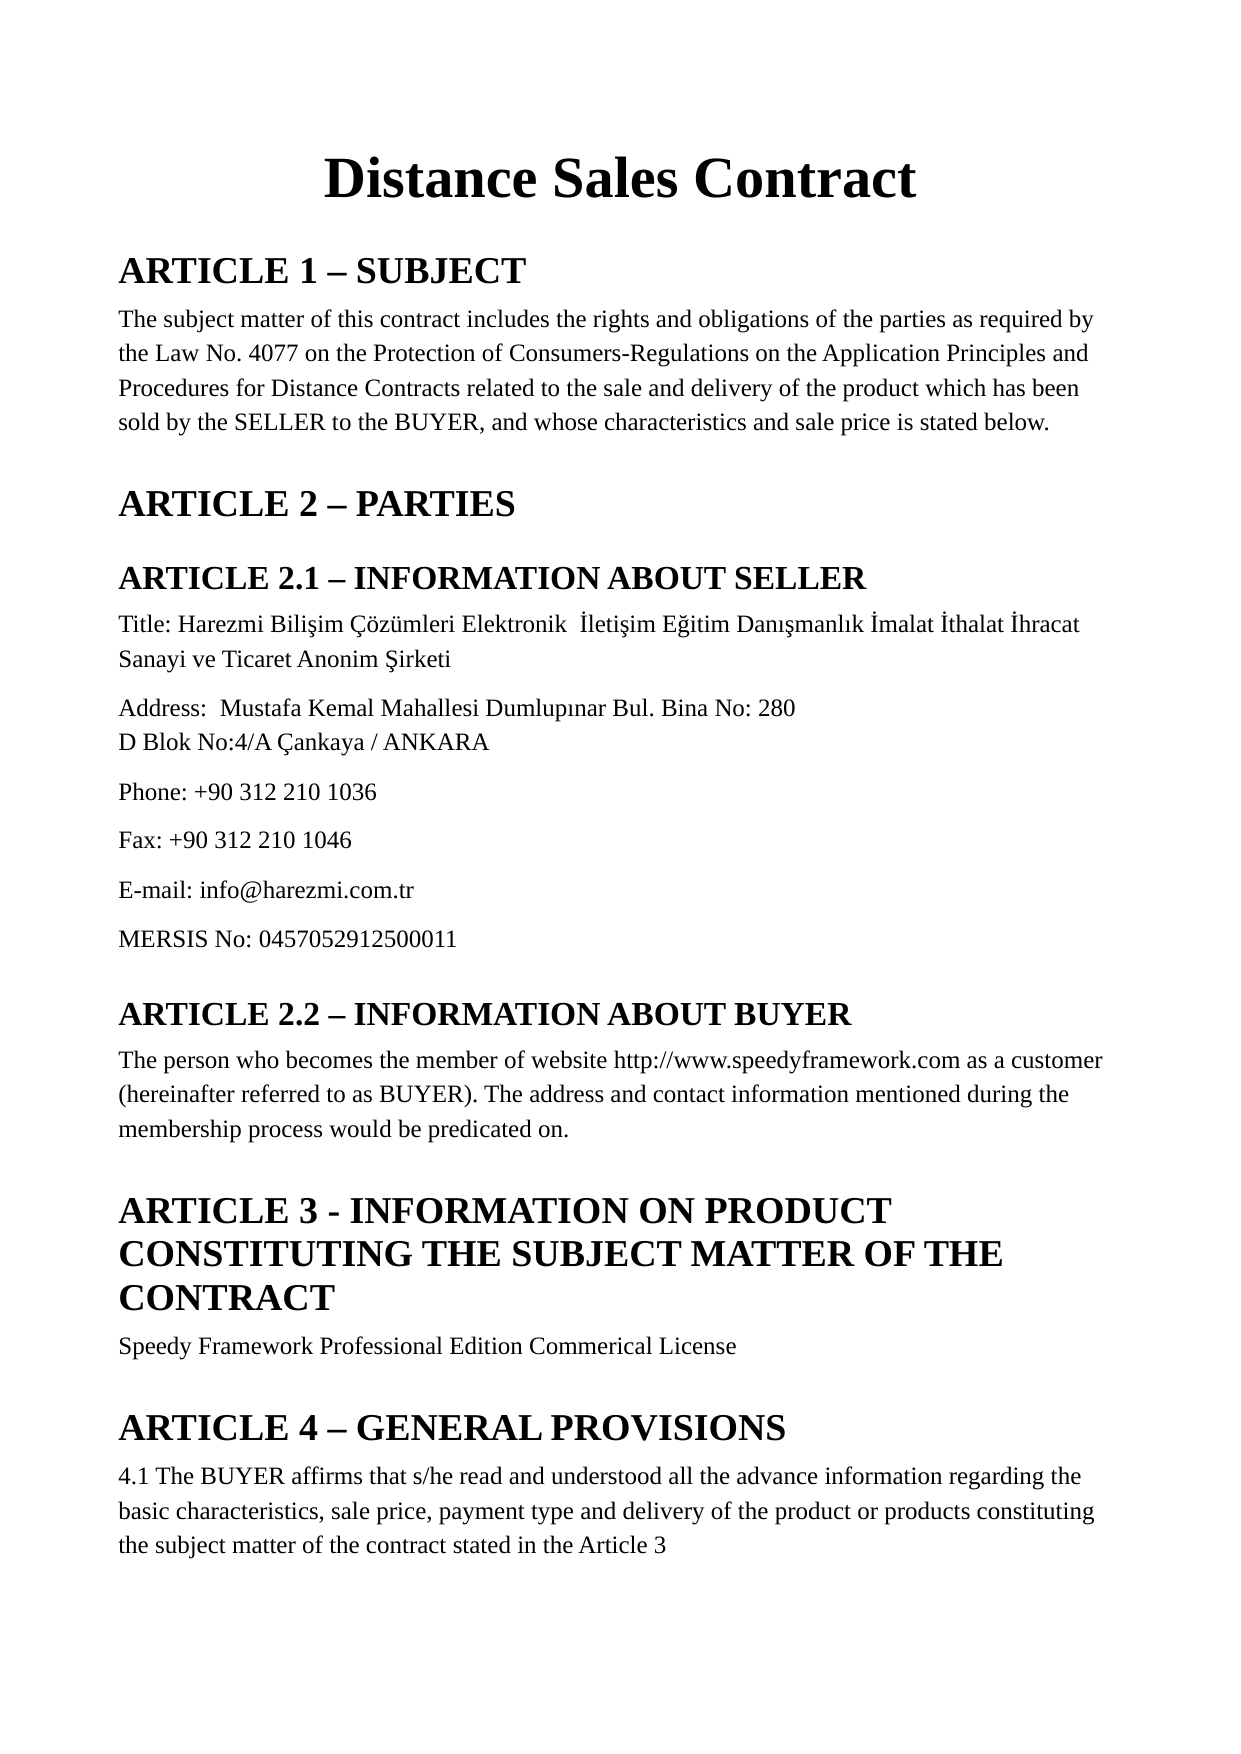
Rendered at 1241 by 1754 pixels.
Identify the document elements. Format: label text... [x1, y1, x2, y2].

text E-mail: info@harezmi.com.tr [118, 875, 1122, 903]
text Phone: +90 312 210 1036 [118, 777, 1122, 805]
subtitle ARTICLE 2 – PARTIES [118, 481, 1122, 525]
text 4.1 The BUYER affirms that s/he read and understood all the advance information regarding the basic characteristics, sale price, payment type and delivery of the product or products constituting the subject matter of the contract stated in the Article 3 [118, 1461, 1122, 1559]
subtitle ARTICLE 1 – SUBJECT [118, 248, 1122, 291]
text Fax: +90 312 210 1046 [118, 826, 1122, 854]
subtitle ARTICLE 2.2 – INFORMATION ABOUT BUYER [118, 994, 1122, 1032]
subtitle ARTICLE 3 - INFORMATION ON PRODUCT CONSTITUTING THE SUBJECT MATTER OF THE CONTRACT [118, 1188, 1122, 1319]
text The subject matter of this contract includes the rights and obligations of the parties as required by the Law No. 4077 on the Protection of Consumers-Regulations on the Application Principles and Procedures for Distance Contracts related to the sale and delivery of the product which has been sold by the SELLER to the BUYER, and whose characteristics and sale price is stated below. [118, 304, 1122, 436]
subtitle ARTICLE 4 – GENERAL PROVISIONS [118, 1405, 1122, 1449]
text The person who becomes the member of website http://www.speedyframework.com as a customer (hereinafter referred to as BUYER). The address and contact information mentioned during the membership process would be predicated on. [118, 1045, 1122, 1142]
title Distance Sales Contract [118, 143, 1122, 210]
text Speedy Framework Professional Edition Commerical License [118, 1331, 1122, 1360]
text MERSIS No: 0457052912500011 [118, 924, 1122, 952]
subtitle ARTICLE 2.1 – INFORMATION ABOUT SELLER [118, 558, 1122, 597]
text Address: Mustafa Kemal Mahallesi Dumlupınar Bul. Bina No: 280 D Blok No:4/A Çankaya / ANKARA [118, 693, 1122, 756]
text Title: Harezmi Bilişim Çözümleri Elektronik İletişim Eğitim Danışmanlık İmalat İthalat İhracat Sanayi ve Ticaret Anonim Şirketi [118, 609, 1122, 673]
